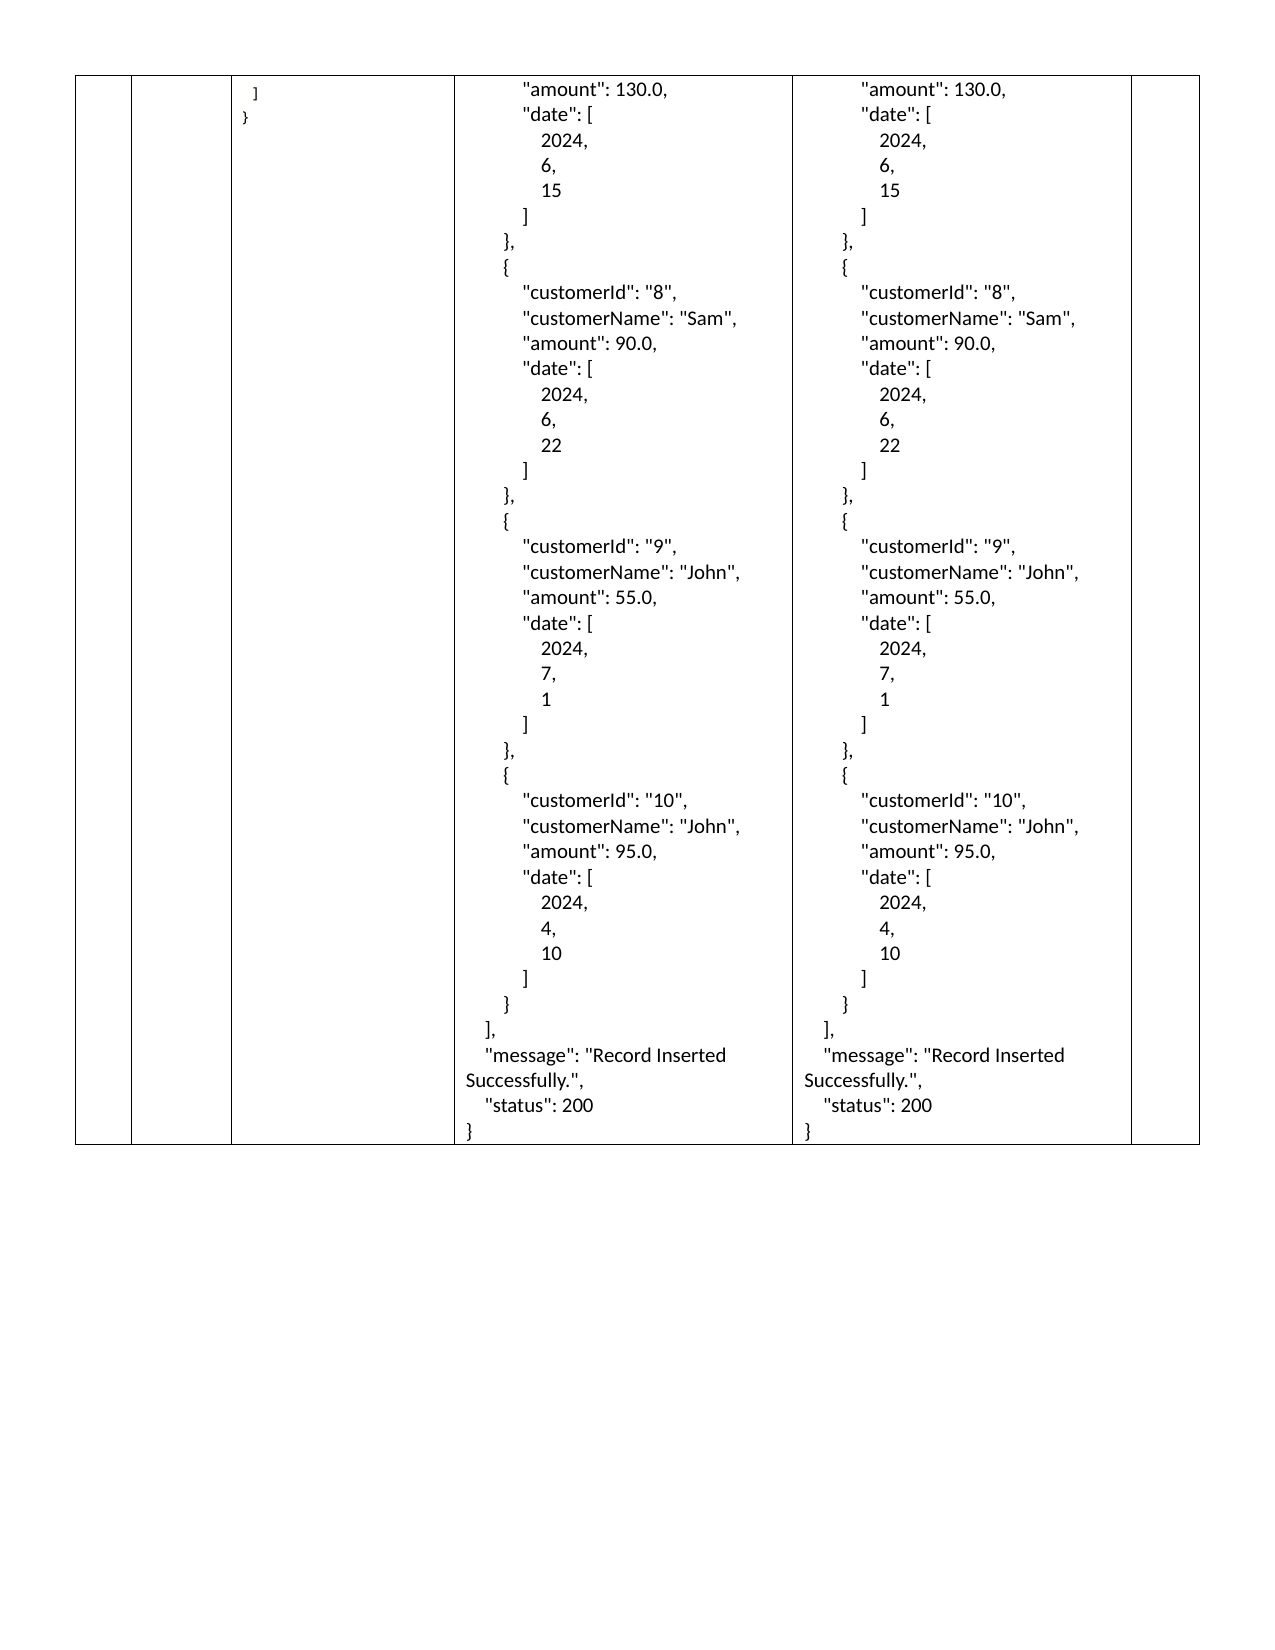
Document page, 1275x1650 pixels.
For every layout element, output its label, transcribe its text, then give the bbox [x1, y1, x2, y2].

table_cell [132, 76, 231, 1143]
table_cell "amount": 130.0, "date": [ 2024, 6, 15 ] }, { "customerId": "8", "customerName": "Sam", "amount": 90.0, "date": [ 2024, 6, 22 ] }, { "customerId": "9", "customerName": "John", "amount": 55.0, "date": [ 2024, 7, 1 ] }, { "customerId": "10", "customerName": "John", "amount": 95.0, "date": [ 2024, 4, 10 ] } ], "message": "Record Inserted Successfully.", "status": 200 } [455, 76, 792, 1143]
table_cell [1132, 76, 1199, 1143]
table_cell ] } [232, 76, 454, 1143]
table_cell [76, 76, 131, 1143]
table_cell "amount": 130.0, "date": [ 2024, 6, 15 ] }, { "customerId": "8", "customerName": "Sam", "amount": 90.0, "date": [ 2024, 6, 22 ] }, { "customerId": "9", "customerName": "John", "amount": 55.0, "date": [ 2024, 7, 1 ] }, { "customerId": "10", "customerName": "John", "amount": 95.0, "date": [ 2024, 4, 10 ] } ], "message": "Record Inserted Successfully.", "status": 200 } [793, 76, 1131, 1143]
